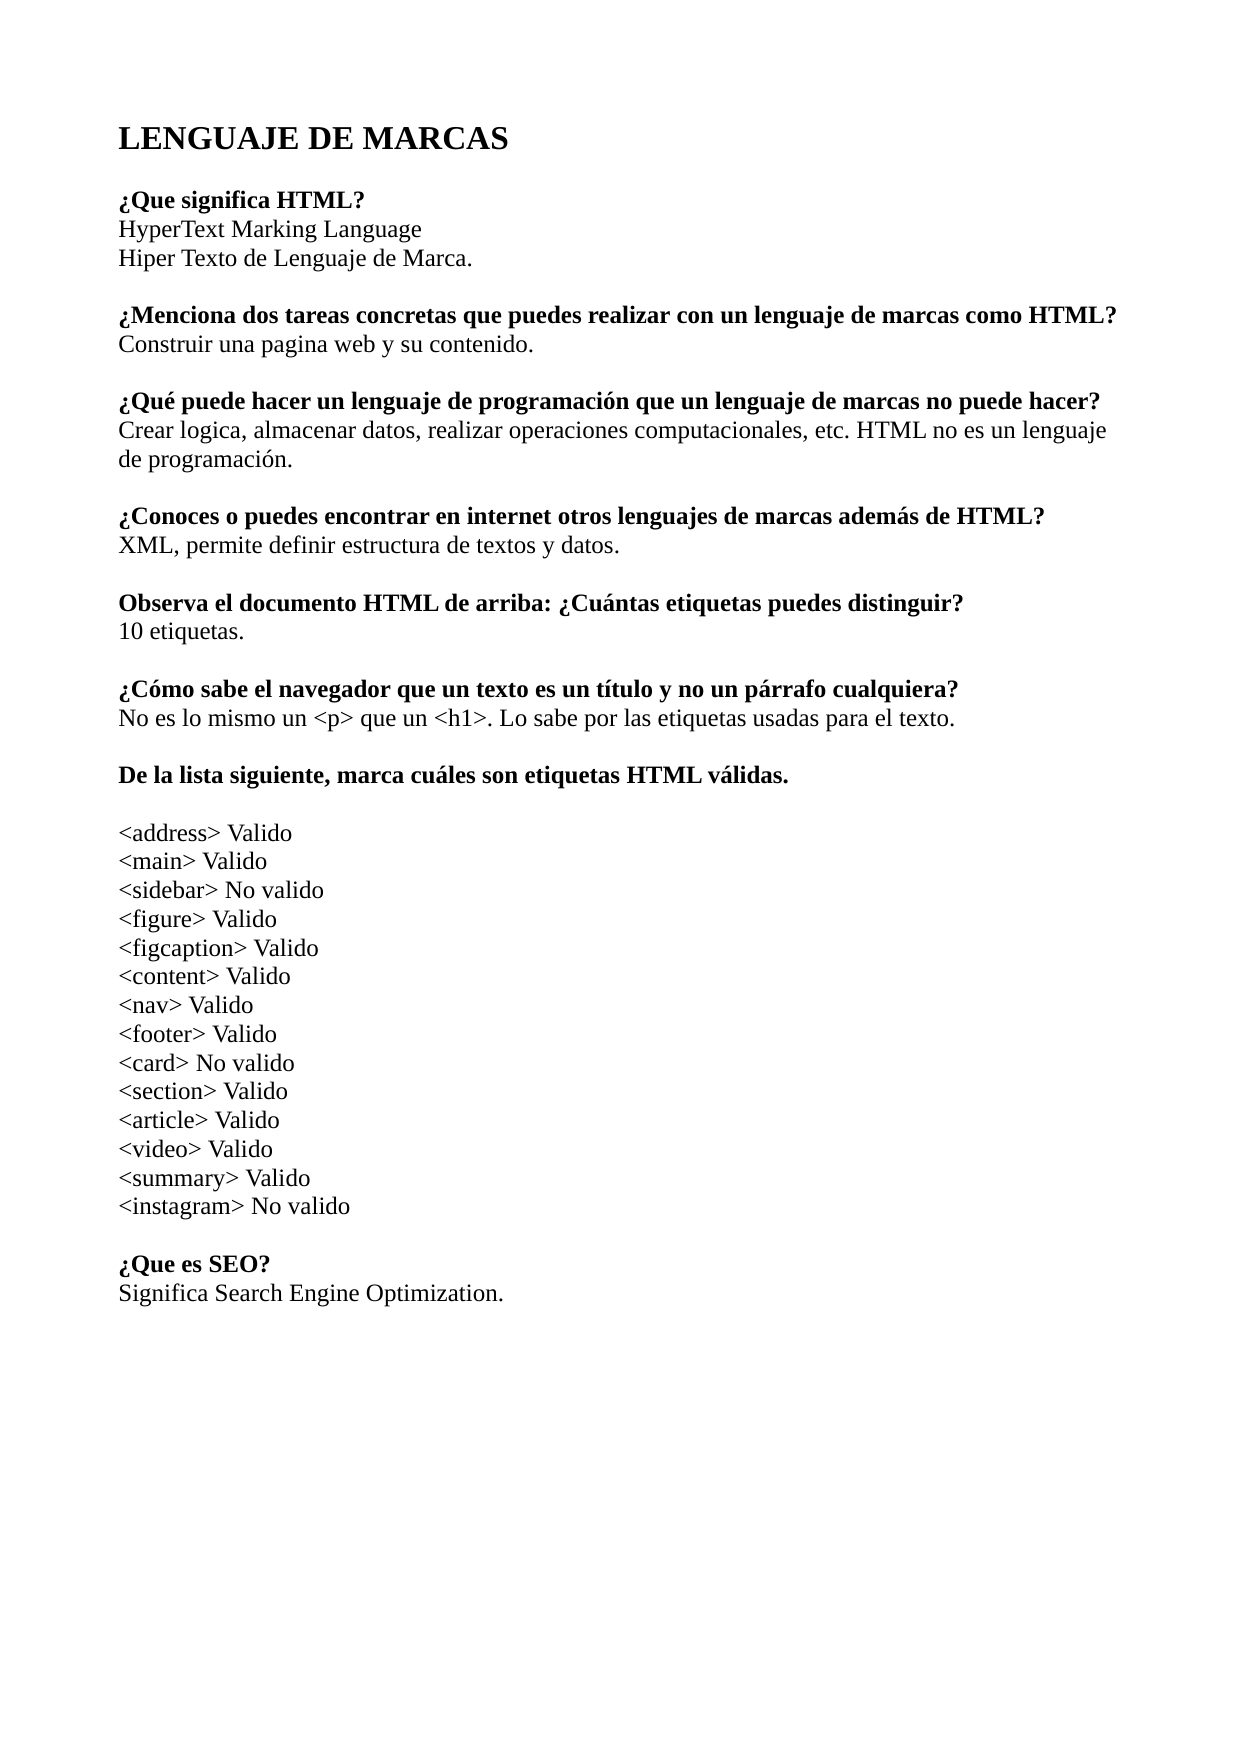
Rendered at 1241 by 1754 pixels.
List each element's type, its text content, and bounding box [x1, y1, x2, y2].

text <nav> Valido [118, 990, 1122, 1019]
text <content> Valido [118, 961, 1122, 990]
text HyperText Marking Language [118, 214, 1122, 243]
text <instagram> No valido [118, 1191, 1122, 1220]
text ¿Cómo sabe el navegador que un texto es un título y no un párrafo cualquiera? [118, 674, 1122, 703]
text <video> Valido [118, 1134, 1122, 1163]
text LENGUAJE DE MARCAS [118, 118, 1122, 185]
text Crear logica, almacenar datos, realizar operaciones computacionales, etc. HTML no es un lenguaje de programación. [118, 415, 1122, 473]
text <sidebar> No valido [118, 875, 1122, 904]
text <figcaption> Valido [118, 933, 1122, 961]
text XML, permite definir estructura de textos y datos. [118, 530, 1122, 559]
text <footer> Valido [118, 1019, 1122, 1048]
text <address> Valido [118, 818, 1122, 846]
text Construir una pagina web y su contenido. [118, 329, 1122, 358]
text Observa el documento HTML de arriba: ¿Cuántas etiquetas puedes distinguir? [118, 588, 1122, 616]
text <card> No valido [118, 1048, 1122, 1076]
text No es lo mismo un <p> que un <h1>. Lo sabe por las etiquetas usadas para el texto. [118, 703, 1122, 731]
text ¿Menciona dos tareas concretas que puedes realizar con un lenguaje de marcas como HTML? [118, 300, 1122, 329]
text <article> Valido [118, 1105, 1122, 1134]
text <main> Valido [118, 846, 1122, 875]
text ¿Qué puede hacer un lenguaje de programación que un lenguaje de marcas no puede hacer? [118, 386, 1122, 415]
text Significa Search Engine Optimization. [118, 1278, 1122, 1306]
text ¿Conoces o puedes encontrar en internet otros lenguajes de marcas además de HTML? [118, 501, 1122, 530]
text Hiper Texto de Lenguaje de Marca. [118, 243, 1122, 271]
text 10 etiquetas. [118, 616, 1122, 645]
text ¿Que significa HTML? [118, 185, 1122, 214]
text <section> Valido [118, 1076, 1122, 1105]
text De la lista siguiente, marca cuáles son etiquetas HTML válidas. [118, 760, 1122, 789]
text <summary> Valido [118, 1163, 1122, 1191]
text ¿Que es SEO? [118, 1249, 1122, 1278]
text <figure> Valido [118, 904, 1122, 933]
